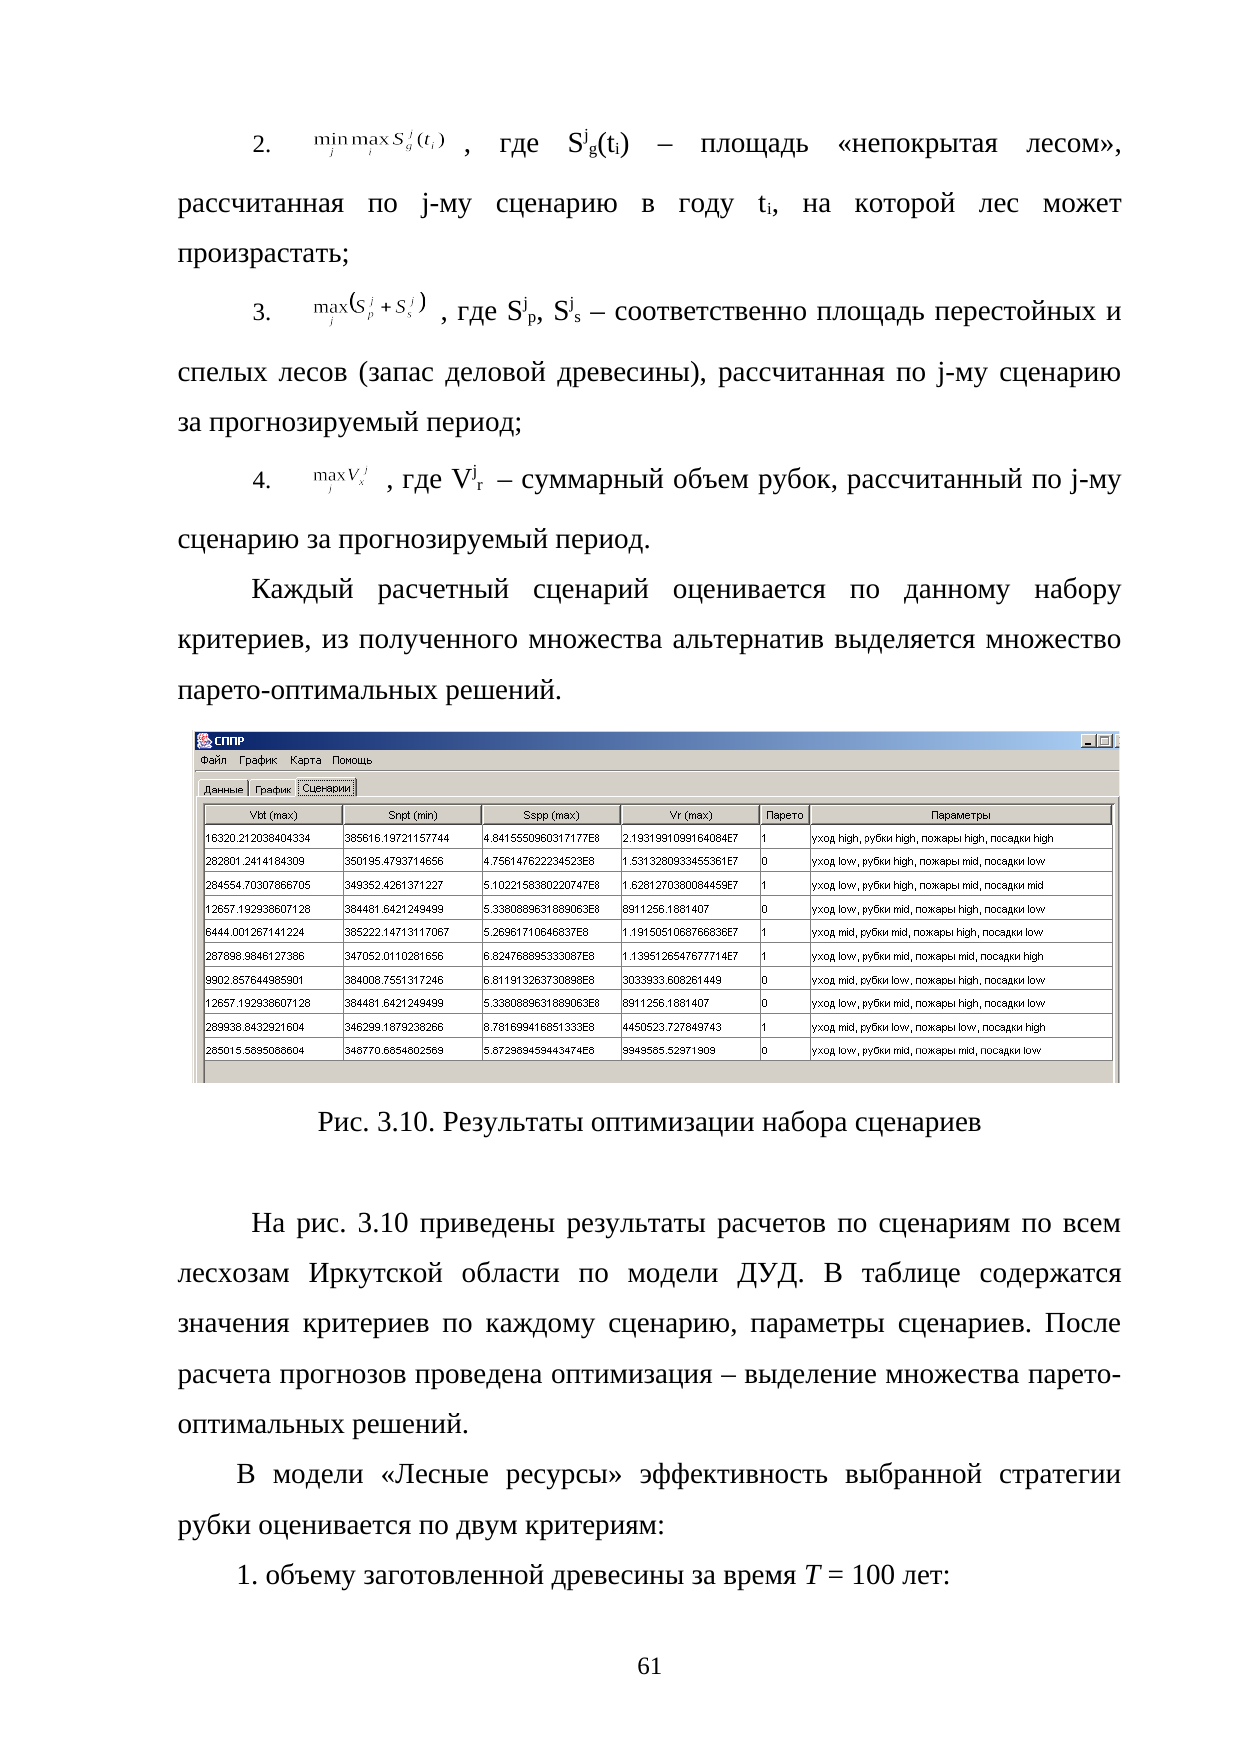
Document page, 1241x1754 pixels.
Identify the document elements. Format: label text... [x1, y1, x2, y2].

text Рис. 3.10. Результаты оптимизации набора сценариев [177, 1104, 1122, 1138]
list , где Sjp, Sjs – соответственно площадь перестойных и спелых лесов (запас деловой древесины), рассчитанная по j-му сценарию за прогнозируемый период; [177, 285, 1122, 438]
list , где Vjr – суммарный объем рубок, рассчитанный по j-му сценарию за прогнозируемый период. [177, 454, 1122, 554]
text В модели «Лесные ресурсы» эффективность выбранной стратегии рубки оценивается по двум критериям: [177, 1456, 1122, 1540]
text Каждый расчетный сценарий оценивается по данному набору критериев, из полученного множества альтернатив выделяется множество парето-оптимальных решений. [177, 571, 1122, 706]
text На рис. 3.10 приведены результаты расчетов по сценариям по всем лесхозам Иркутской области по модели ДУД. В таблице содержатся значения критериев по каждому сценарию, параметры сценариев. После расчета прогнозов проведена оптимизация – выделение множества парето-оптимальных решений. [177, 1205, 1122, 1440]
text 1. объему заготовленной древесины за время Т = 100 лет: [177, 1557, 1122, 1591]
list , где Sjg(ti) – площадь «непокрытая лесом», рассчитанная по j-му сценарию в году ti, на которой лес может произрастать; [177, 118, 1122, 268]
picture [192, 730, 1120, 1083]
